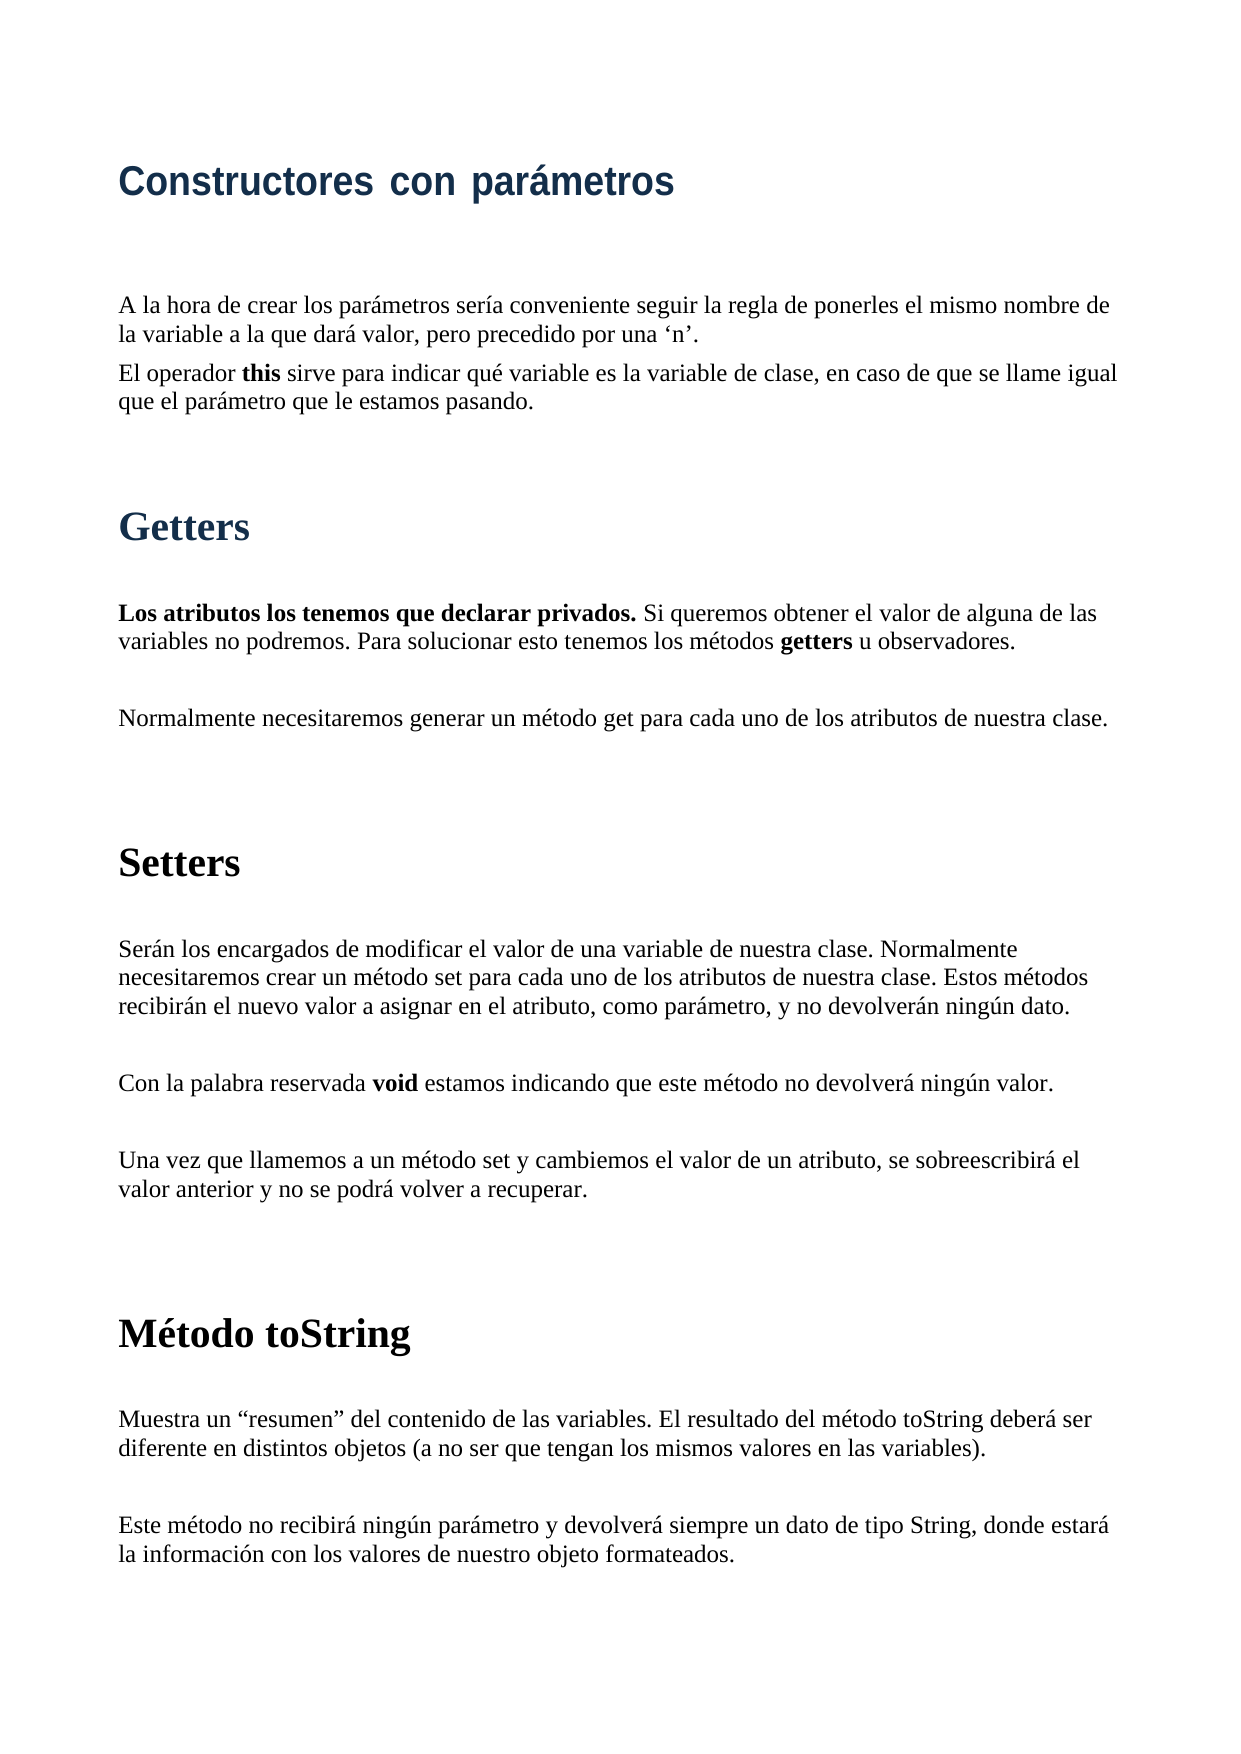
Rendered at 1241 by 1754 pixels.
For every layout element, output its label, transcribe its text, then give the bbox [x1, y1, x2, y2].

text Setters [118, 838, 1122, 886]
text Método toString [118, 1308, 1122, 1356]
text Muestra un “resumen” del contenido de las variables. El resultado del método toString deberá ser diferente en distintos objetos (a no ser que tengan los mismos valores en las variables). [118, 1404, 1122, 1462]
text Normalmente necesitaremos generar un método get para cada uno de los atributos de nuestra clase. [118, 703, 1122, 732]
text Este método no recibirá ningún parámetro y devolverá siempre un dato de tipo String, donde estará la información con los valores de nuestro objeto formateados. [118, 1510, 1122, 1567]
subtitle Getters [118, 502, 1122, 549]
text Los atributos los tenemos que declarar privados. Si queremos obtener el valor de alguna de las variables no podremos. Para solucionar esto tenemos los métodos getters u observadores. [118, 598, 1122, 655]
text Una vez que llamemos a un método set y cambiemos el valor de un atributo, se sobreescribirá el valor anterior y no se podrá volver a recuperar. [118, 1145, 1122, 1202]
text El operador this sirve para indicar qué variable es la variable de clase, en caso de que se llame igual que el parámetro que le estamos pasando. [118, 358, 1122, 415]
text A la hora de crear los parámetros sería conveniente seguir la regla de ponerles el mismo nombre de la variable a la que dará valor, pero precedido por una ‘n’. [118, 291, 1122, 348]
text Serán los encargados de modificar el valor de una variable de nuestra clase. Normalmente necesitaremos crear un método set para cada uno de los atributos de nuestra clase. Estos métodos recibirán el nuevo valor a asignar en el atributo, como parámetro, y no devolverán ningún dato. [118, 934, 1122, 1020]
subtitle Constructores con parámetros [118, 156, 1122, 204]
text Con la palabra reservada void estamos indicando que este método no devolverá ningún valor. [118, 1068, 1122, 1097]
